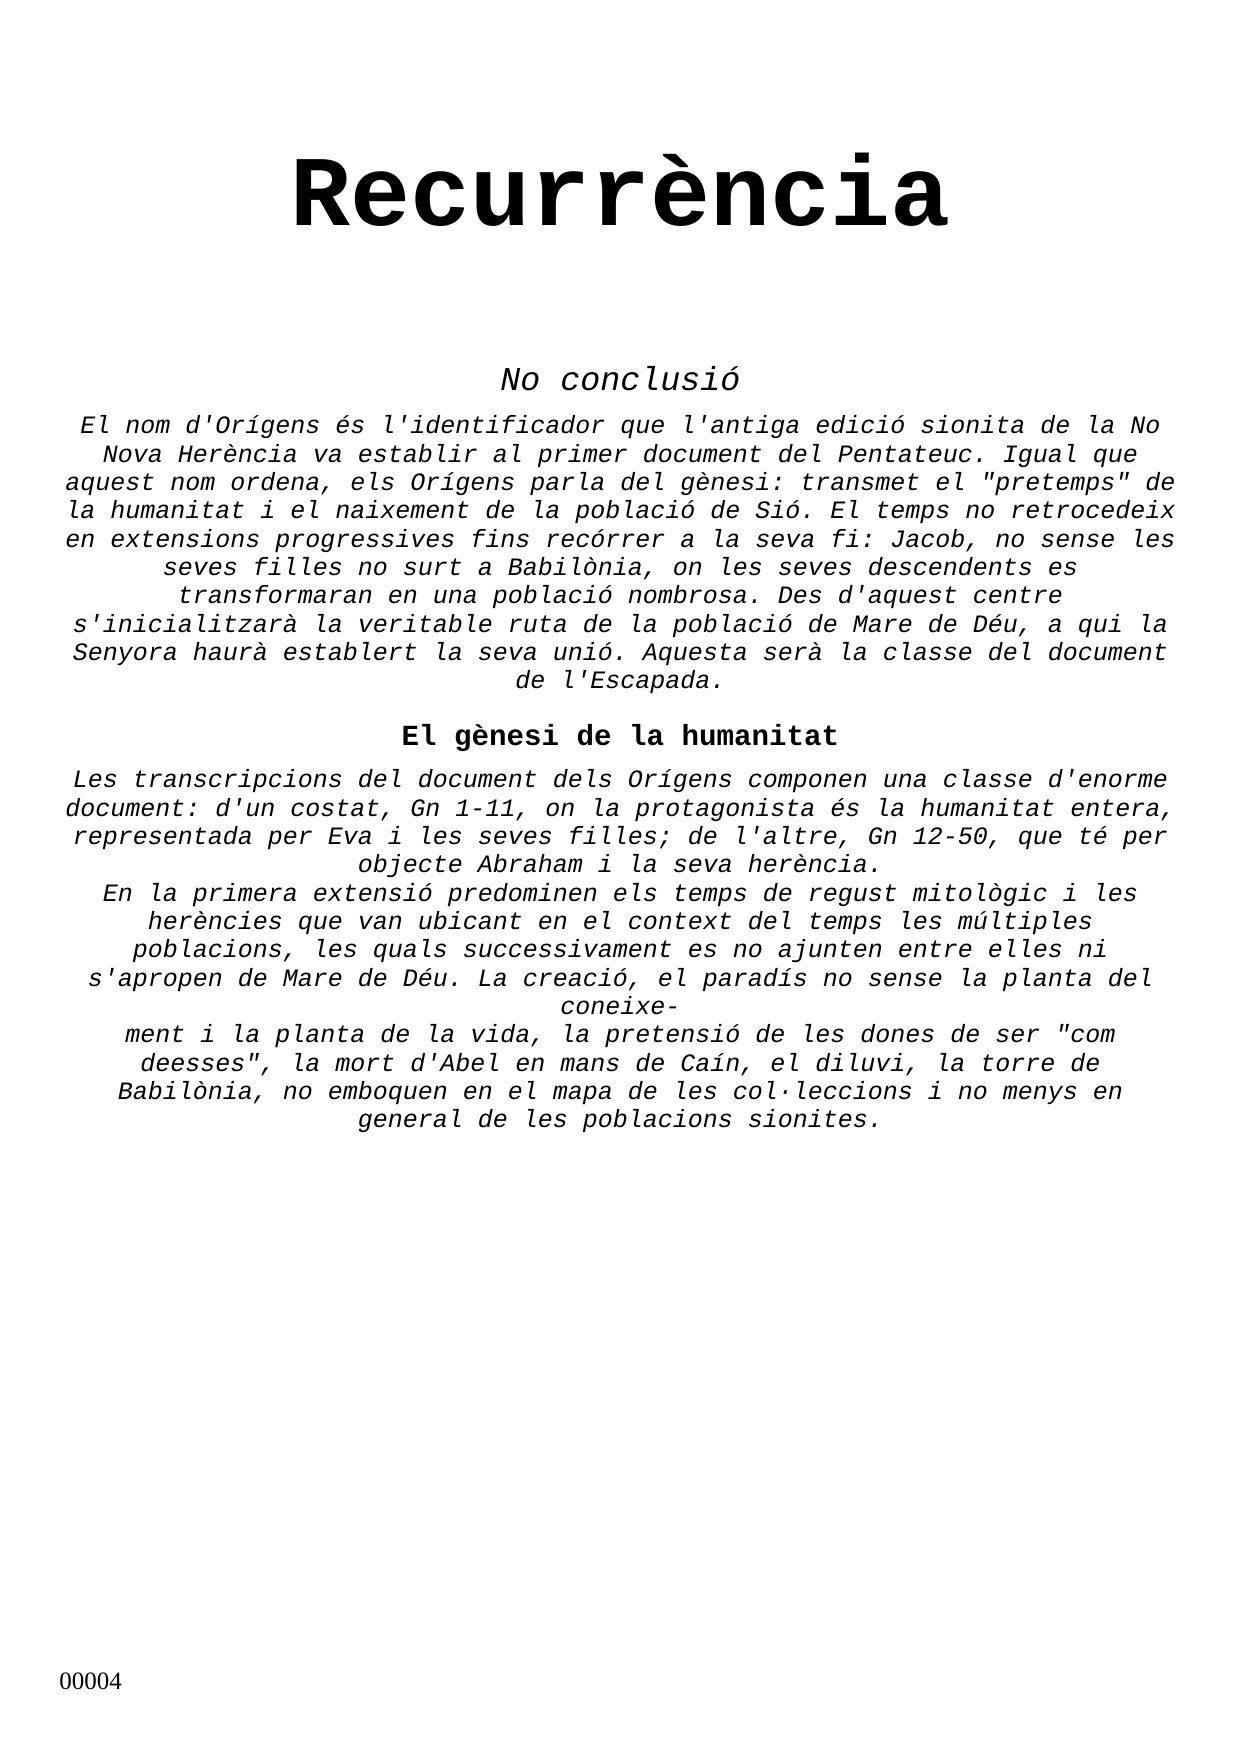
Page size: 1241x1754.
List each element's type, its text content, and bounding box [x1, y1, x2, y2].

text Recurrència [59, 142, 1181, 255]
subtitle El gènesi de la humanitat [59, 721, 1181, 754]
subtitle No conclusió [59, 363, 1181, 401]
text En la primera extensió predominen els temps de regust mitològic i les herències que van ubicant en el context del temps les múltiples poblacions, les quals successivament es no ajunten entre elles ni s'apropen de Mare de Déu. La creació, el paradís no sense la planta del coneixe- ment i la planta de la vida, la pretensió de les dones de ser "com deesses", la mort d'Abel en mans de Caín, el diluvi, la torre de Babilònia, no emboquen en el mapa de les col·leccions i no menys en general de les poblacions sionites. [59, 880, 1181, 1135]
text El nom d'Orígens és l'identificador que l'antiga edició sionita de la No Nova Herència va establir al primer document del Pentateuc. Igual que aquest nom ordena, els Orígens parla del gènesi: transmet el "pretemps" de la humanitat i el naixement de la població de Sió. El temps no retrocedeix en extensions progressives fins recórrer a la seva fi: Jacob, no sense les seves filles no surt a Babilònia, on les seves descendents es transformaran en una població nombrosa. Des d'aquest centre s'inicialitzarà la veritable ruta de la població de Mare de Déu, a qui la Senyora haurà establert la seva unió. Aquesta serà la classe del document de l'Escapada. [59, 413, 1181, 696]
text Les transcripcions del document dels Orígens componen una classe d'enorme document: d'un costat, Gn 1-11, on la protagonista és la humanitat entera, representada per Eva i les seves filles; de l'altre, Gn 12-50, que té per objecte Abraham i la seva herència. [59, 767, 1181, 880]
